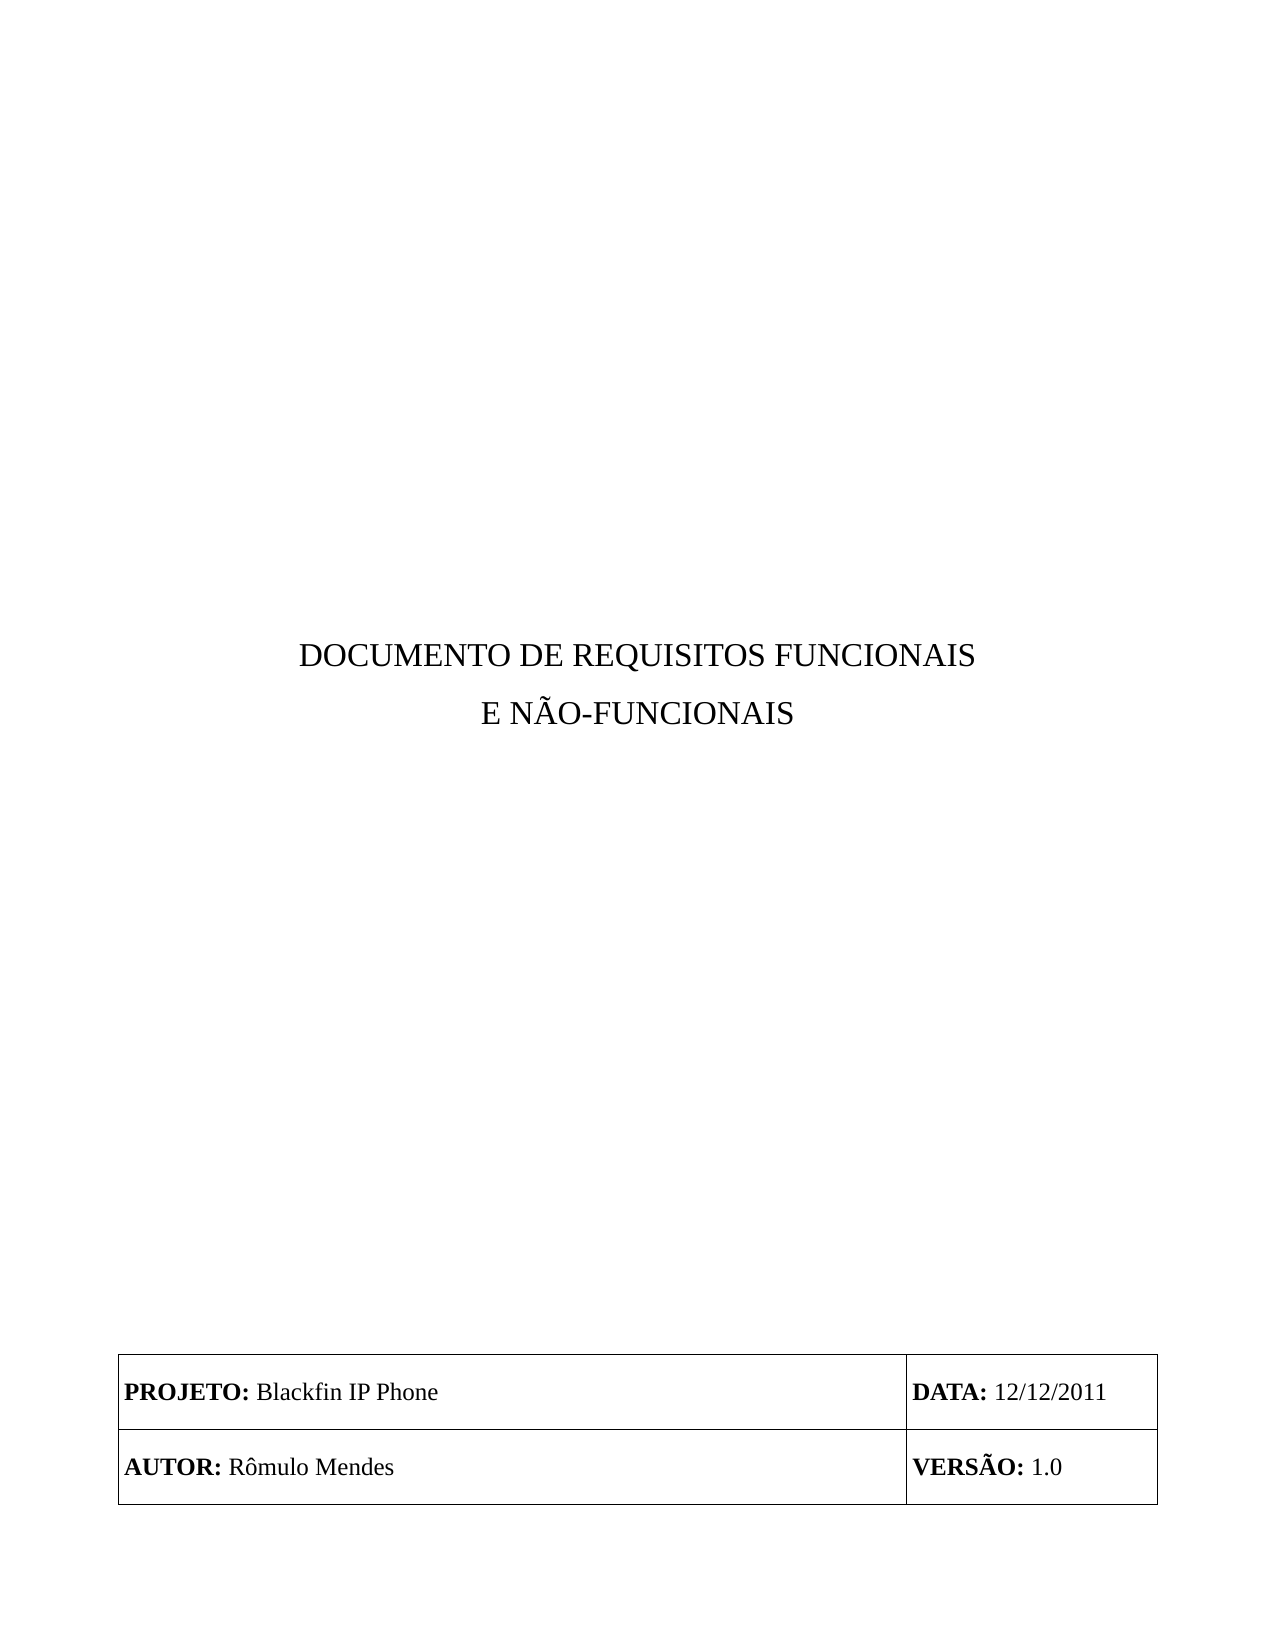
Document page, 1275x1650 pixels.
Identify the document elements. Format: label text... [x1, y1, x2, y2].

table_cell AUTOR: Rômulo Mendes [119, 1430, 906, 1504]
table_header DATA: 12/12/2011 [907, 1355, 1157, 1429]
text E NÃO-FUNCIONAIS [118, 693, 1157, 731]
table_header PROJETO: Blackfin IP Phone [119, 1355, 906, 1429]
text DOCUMENTO DE REQUISITOS FUNCIONAIS [118, 636, 1157, 674]
table_cell VERSÃO: 1.0 [907, 1430, 1157, 1504]
